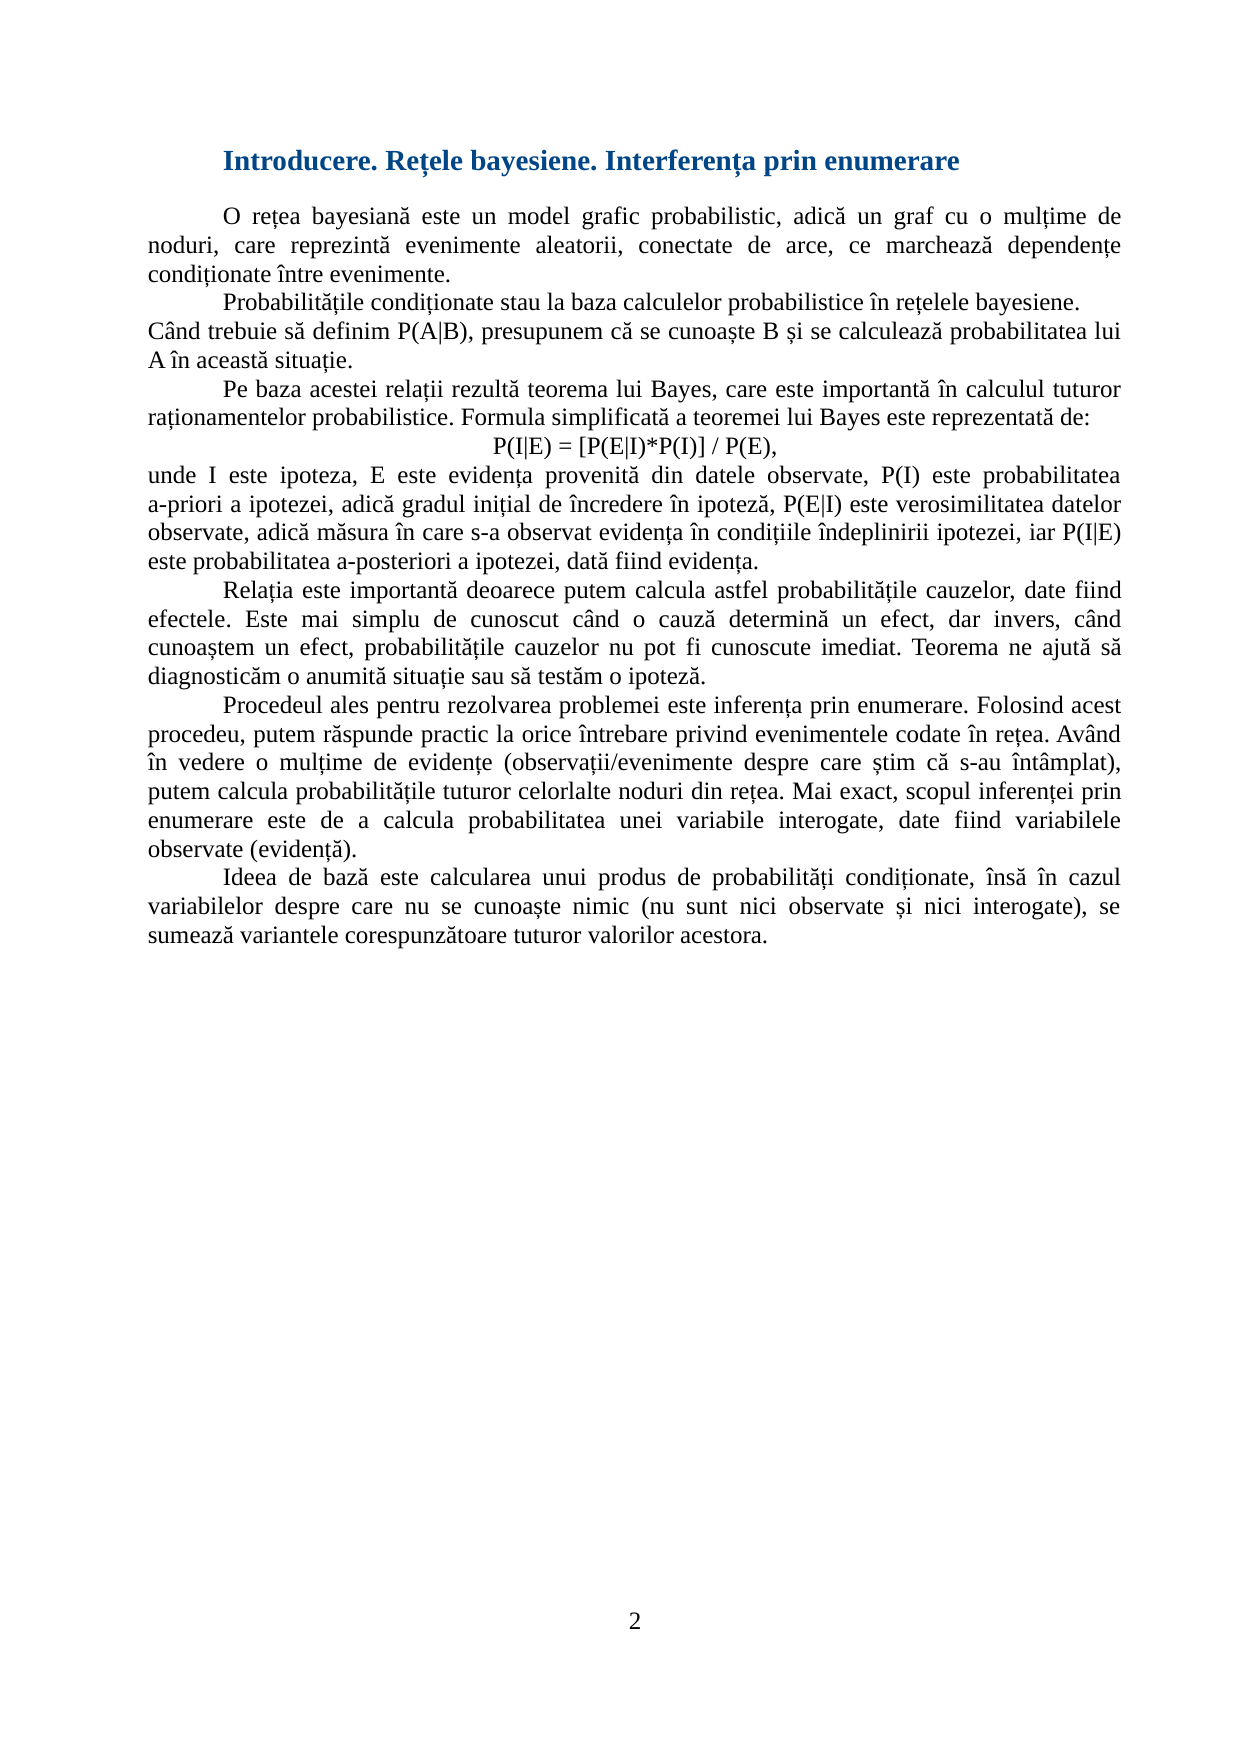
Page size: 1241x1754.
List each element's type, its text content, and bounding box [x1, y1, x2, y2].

text Pe baza acestei relații rezultă teorema lui Bayes, care este importantă în calculul tuturor raționamentelor probabilistice. Formula simplificată a teoremei lui Bayes este reprezentată de: [148, 374, 1122, 431]
text Ideea de bază este calcularea unui produs de probabilități condiționate, însă în cazul variabilelor despre care nu se cunoaște nimic (nu sunt nici observate și nici interogate), se sumează variantele corespunzătoare tuturor valorilor acestora. [148, 862, 1122, 949]
text Probabilitățile condiționate stau la baza calculelor probabilistice în rețelele bayesiene. [148, 287, 1122, 316]
text P(I|E) = [P(E|I)*P(I)] / P(E), [148, 431, 1122, 460]
text Relația este importantă deoarece putem calcula astfel probabilitățile cauzelor, date fiind efectele. Este mai simplu de cunoscut când o cauză determină un efect, dar invers, când cunoaștem un efect, probabilitățile cauzelor nu pot fi cunoscute imediat. Teorema ne ajută să diagnosticăm o anumită situație sau să testăm o ipoteză. [148, 575, 1122, 690]
text Procedeul ales pentru rezolvarea problemei este inferența prin enumerare. Folosind acest procedeu, putem răspunde practic la orice întrebare privind evenimentele codate în rețea. Având în vedere o mulțime de evidențe (observații/evenimente despre care știm că s-au întâmplat), putem calcula probabilitățile tuturor celorlalte noduri din rețea. Mai exact, scopul inferenței prin enumerare este de a calcula probabilitatea unei variabile interogate, date fiind variabilele observate (evidență). [148, 690, 1122, 862]
text unde I este ipoteza, E este evidența provenită din datele observate, P(I) este probabilitatea a-priori a ipotezei, adică gradul inițial de încredere în ipoteză, P(E|I) este verosimilitatea datelor observate, adică măsura în care s-a observat evidența în condițiile îndeplinirii ipotezei, iar P(I|E) este probabilitatea a-posteriori a ipotezei, dată fiind evidența. [148, 460, 1122, 575]
text O rețea bayesiană este un model grafic probabilistic, adică un graf cu o mulțime de noduri, care reprezintă evenimente aleatorii, conectate de arce, ce marchează dependențe condiționate între evenimente. [148, 201, 1122, 287]
subtitle Introducere. Rețele bayesiene. Interferența prin enumerare [148, 143, 1122, 176]
text Când trebuie să definim P(A|B), presupunem că se cunoaște B și se calculează probabilitatea lui A în această situație. [148, 316, 1122, 374]
